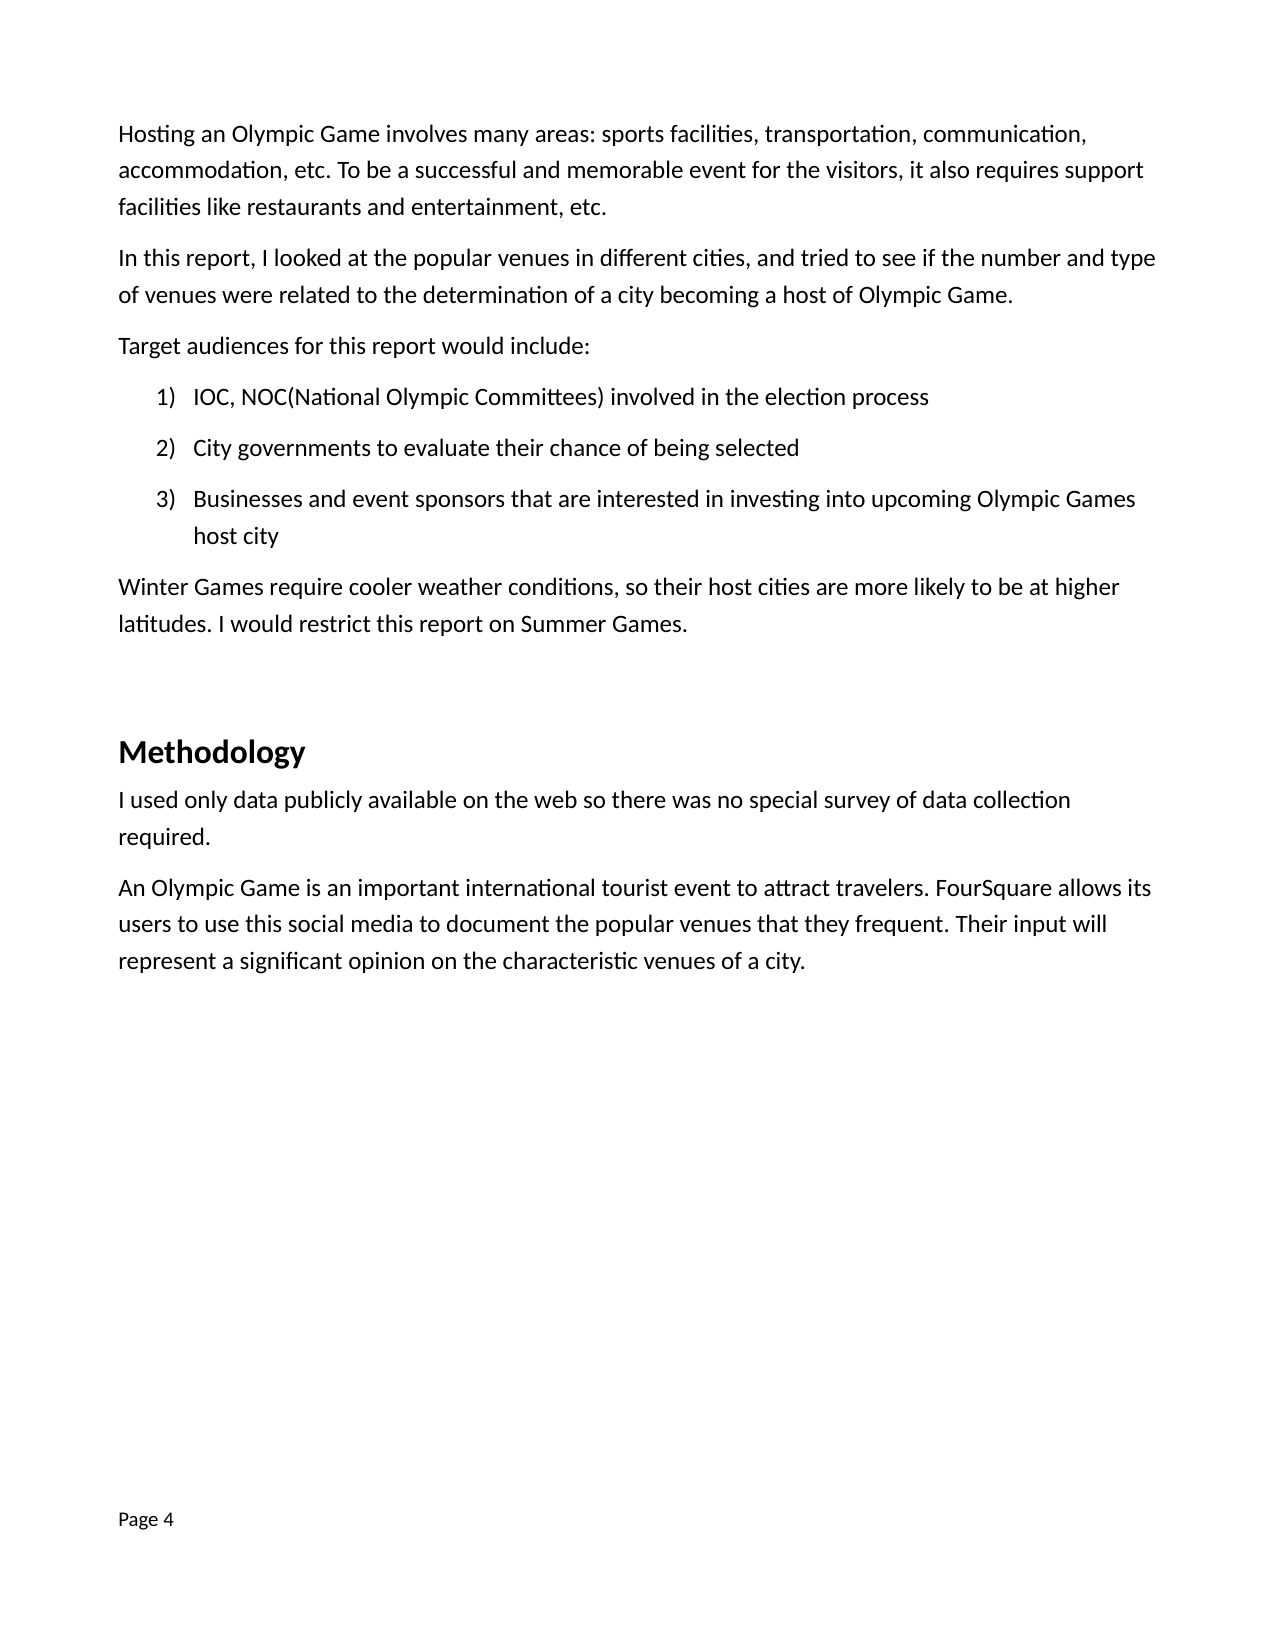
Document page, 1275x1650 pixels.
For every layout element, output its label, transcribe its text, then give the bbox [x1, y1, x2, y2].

text Hosting an Olympic Game involves many areas: sports facilities, transportation, communication, accommodation, etc. To be a successful and memorable event for the visitors, it also requires support facilities like restaurants and entertainment, etc. [118, 118, 1157, 222]
list IOC, NOC(National Olympic Committees) involved in the election process [156, 381, 1157, 412]
text An Olympic Game is an important international tourist event to attract travelers. FourSquare allows its users to use this social media to document the popular venues that they frequent. Their input will represent a significant opinion on the characteristic venues of a city. [118, 872, 1157, 976]
text Winter Games require cooler weather conditions, so their host cities are more likely to be at higher latitudes. I would restrict this report on Summer Games. [118, 571, 1157, 638]
list City governments to evaluate their chance of being selected [156, 432, 1157, 463]
text Target audiences for this report would include: [118, 330, 1157, 361]
text I used only data publicly available on the web so there was no special survey of data collection required. [118, 784, 1157, 851]
list Businesses and event sponsors that are interested in investing into upcoming Olympic Games host city [156, 483, 1157, 551]
text In this report, I looked at the popular venues in different cities, and tried to see if the number and type of venues were related to the determination of a city becoming a host of Olympic Game. [118, 242, 1157, 309]
subtitle Methodology [118, 731, 1157, 772]
